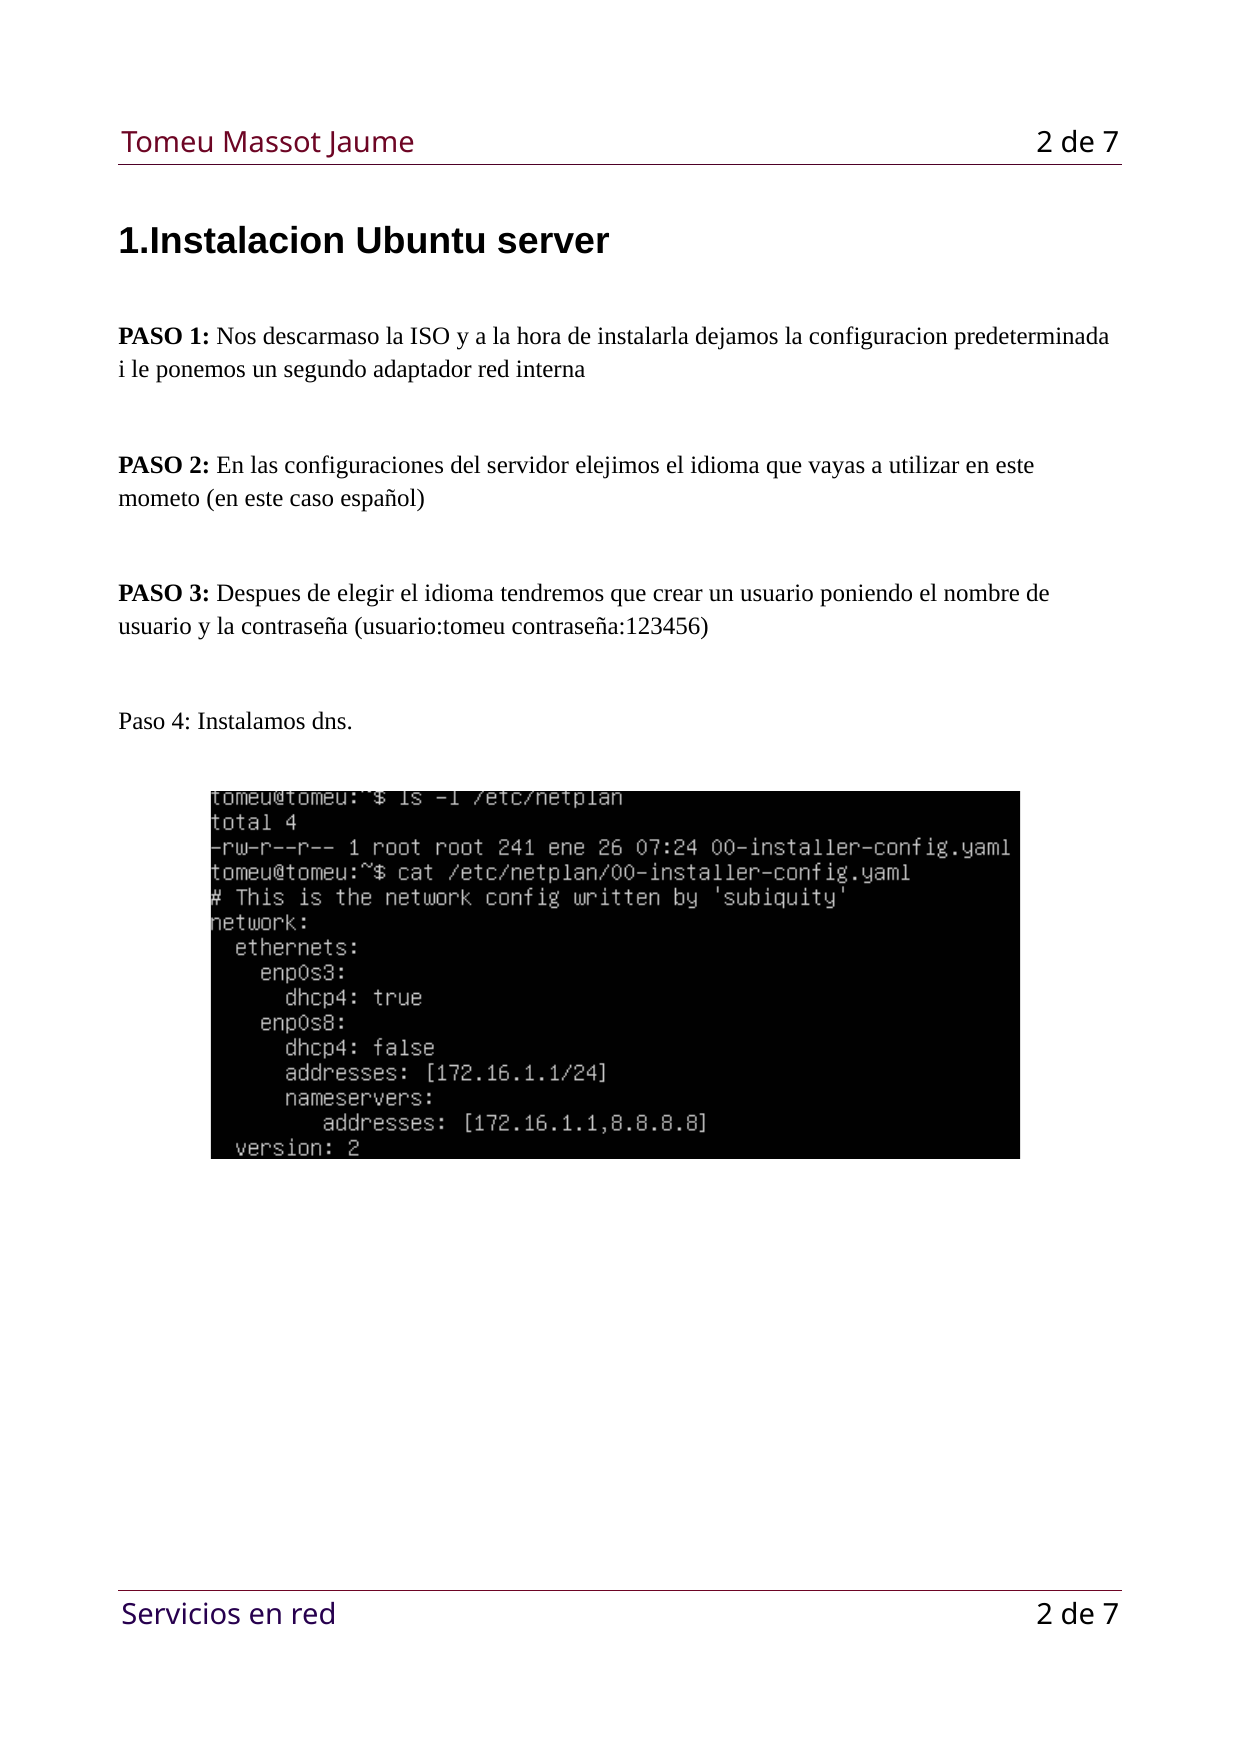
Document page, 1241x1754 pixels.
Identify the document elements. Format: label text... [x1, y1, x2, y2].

text PASO 3: Despues de elegir el idioma tendremos que crear un usuario poniendo el nombre de usuario y la contraseña (usuario:tomeu contraseña:123456) [118, 578, 1122, 640]
text Paso 4: Instalamos dns. [118, 706, 1122, 735]
text PASO 1: Nos descarmaso la ISO y a la hora de instalarla dejamos la configuracion predeterminada i le ponemos un segundo adaptador red interna [118, 321, 1122, 383]
subtitle 1.Instalacion Ubuntu server [118, 218, 1122, 261]
picture [210, 791, 1021, 1159]
text PASO 2: En las configuraciones del servidor elejimos el idioma que vayas a utilizar en este mometo (en este caso español) [118, 450, 1122, 511]
